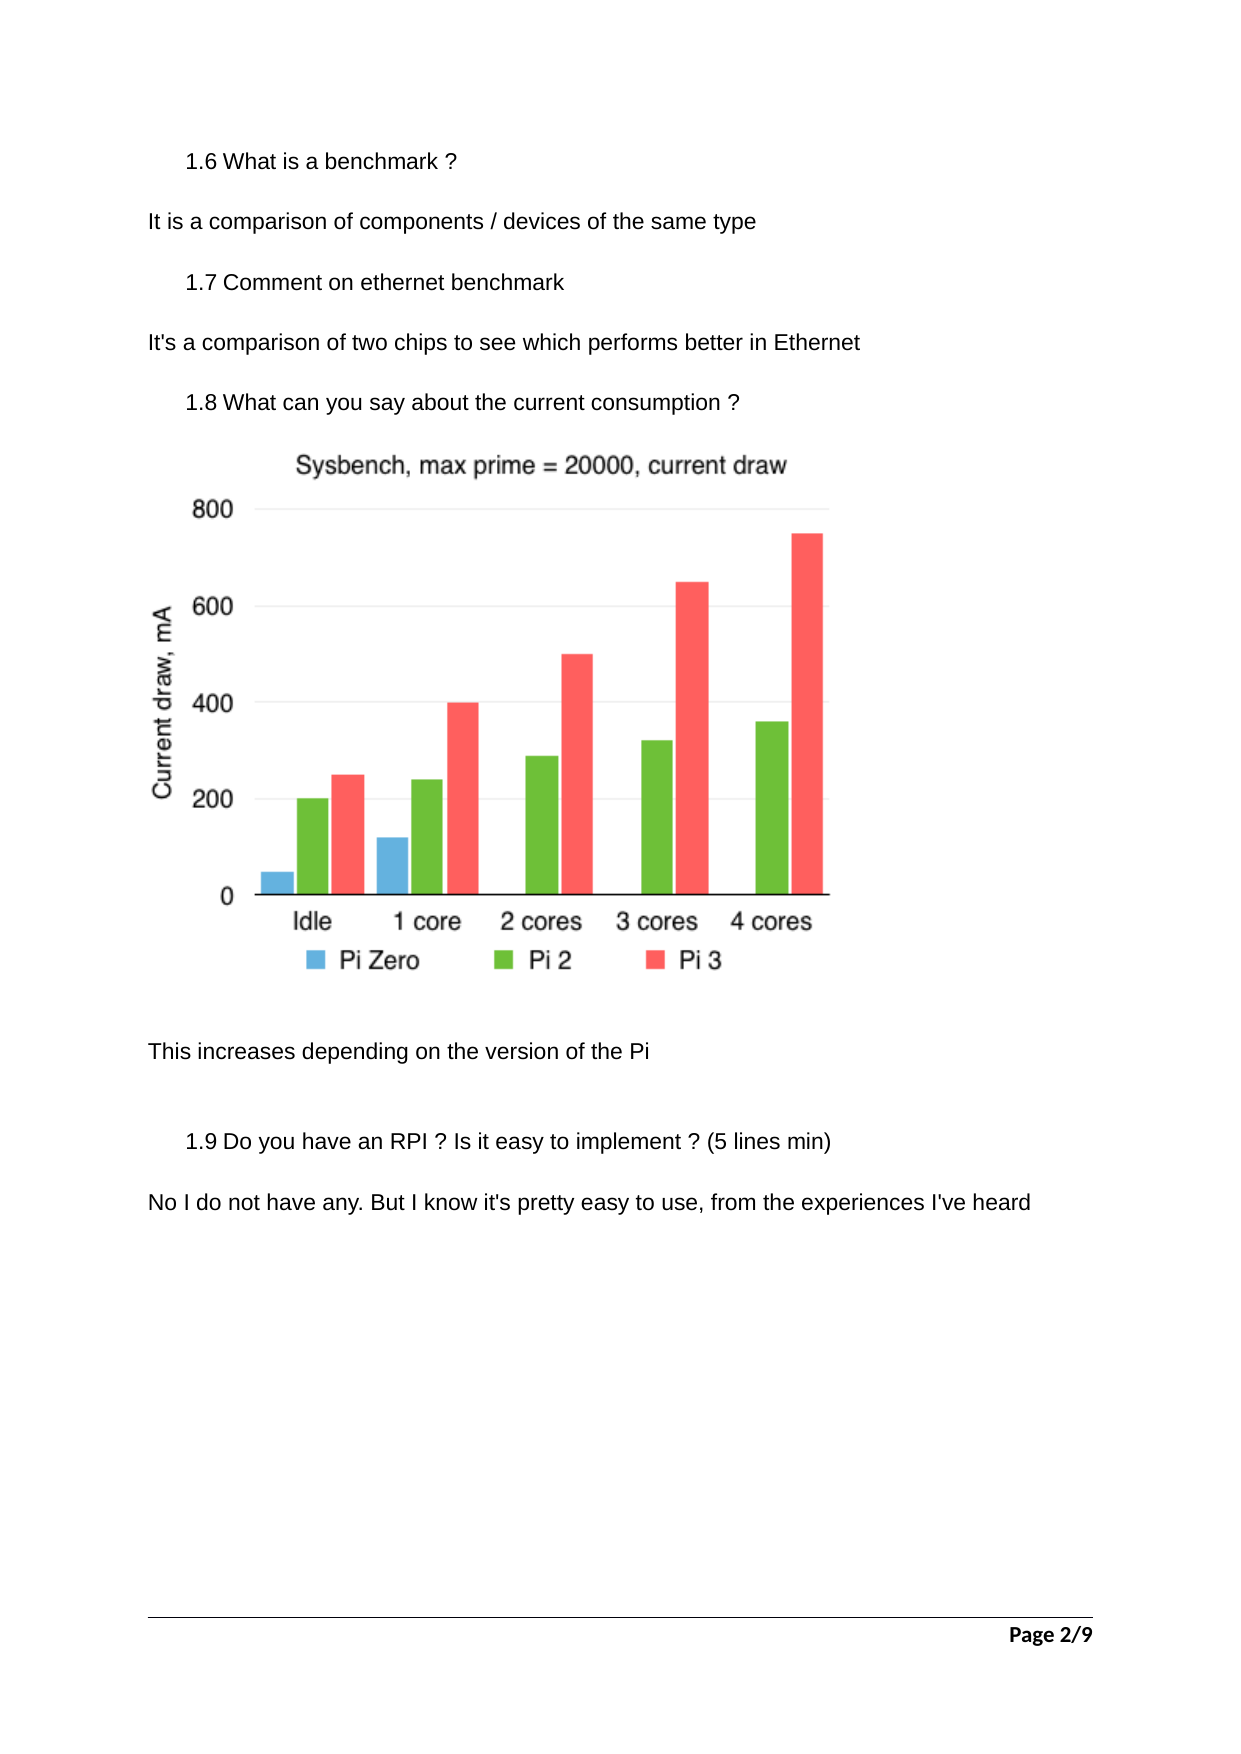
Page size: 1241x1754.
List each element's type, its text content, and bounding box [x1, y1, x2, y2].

text It's a comparison of two chips to see which performs better in Ethernet [148, 329, 1093, 355]
text No I do not have any. But I know it's pretty easy to use, from the experiences I've heard [148, 1189, 1093, 1215]
text It is a comparison of components / devices of the same type [148, 208, 1093, 234]
list What is a benchmark ? [185, 148, 1093, 174]
picture [147, 449, 831, 974]
list Do you have an RPI ? Is it easy to implement ? (5 lines min) [185, 1128, 1093, 1155]
list Comment on ethernet benchmark [185, 268, 1093, 295]
list What can you say about the current consumption ? [185, 389, 1093, 416]
text This increases depending on the version of the Pi [148, 1038, 1093, 1064]
